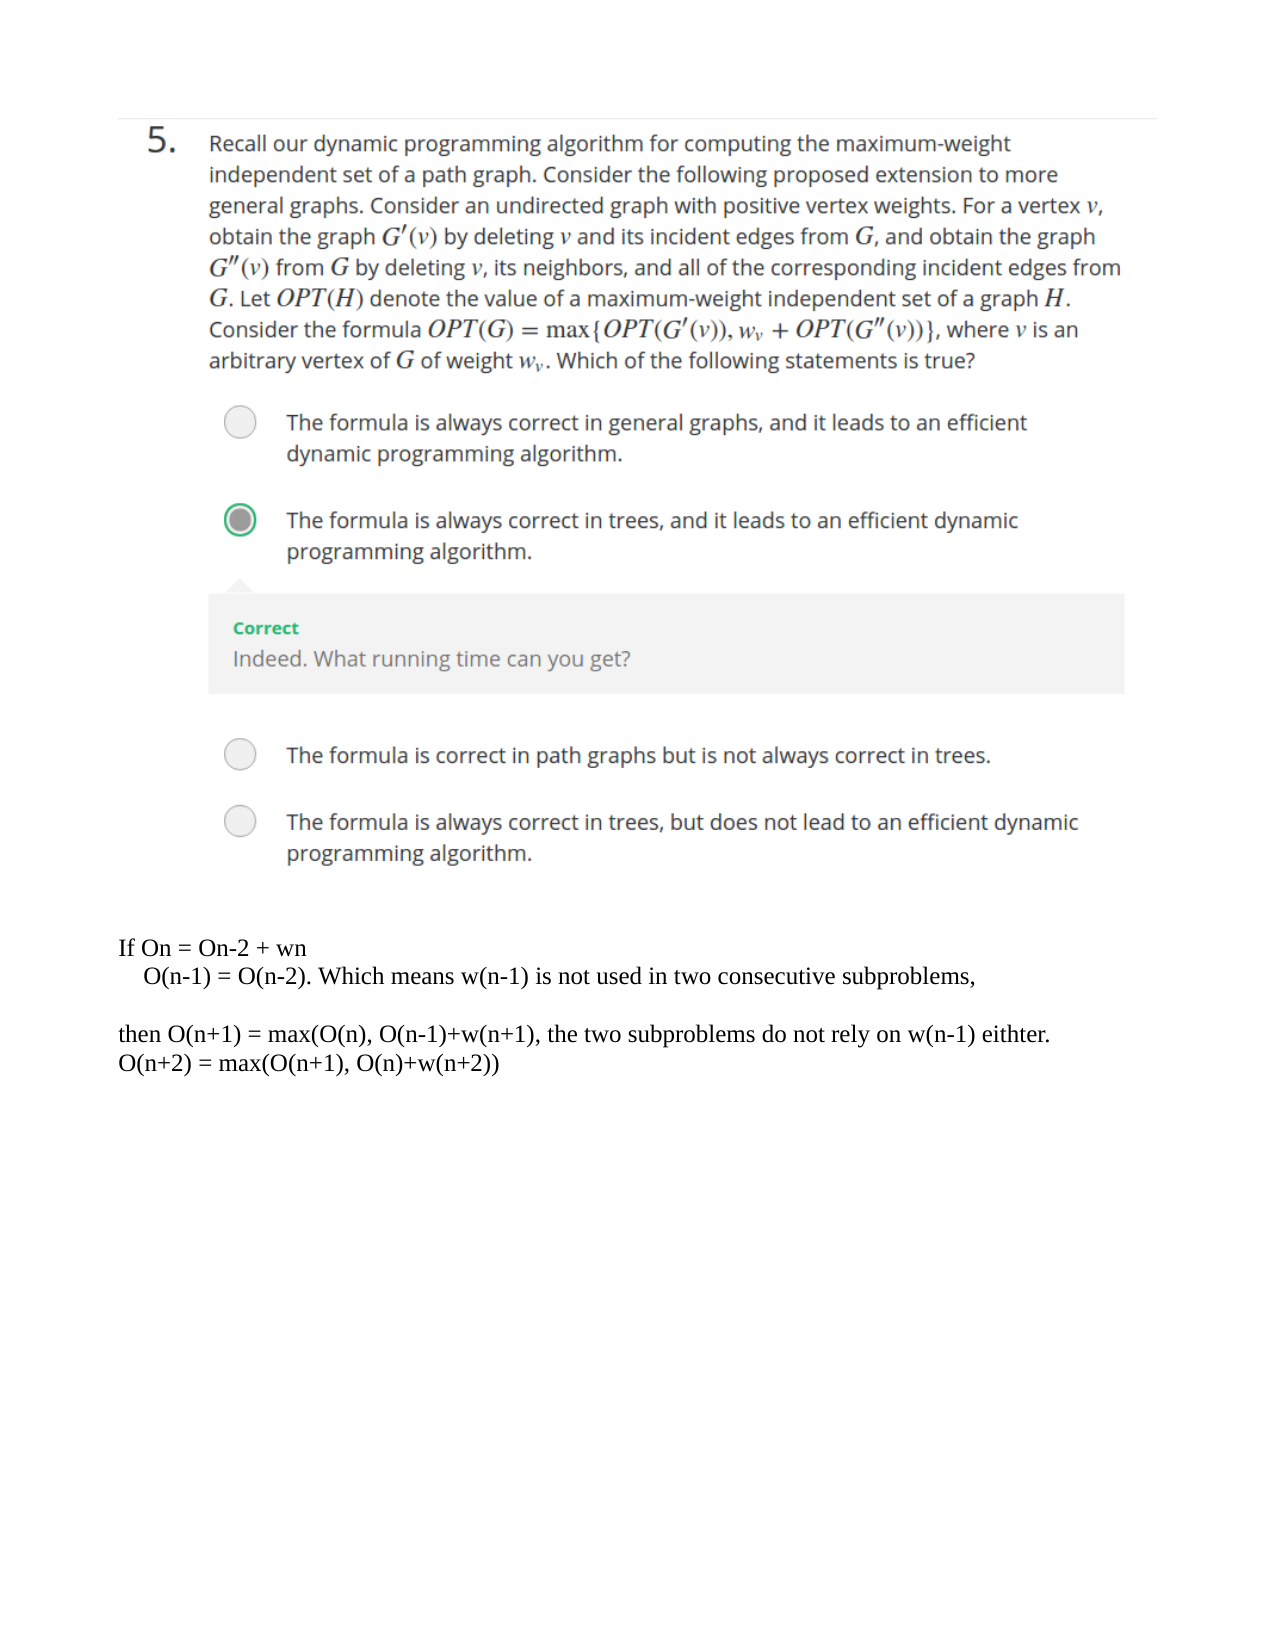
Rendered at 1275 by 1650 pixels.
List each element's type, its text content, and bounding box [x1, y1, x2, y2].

text If On = On-2 + wn [118, 933, 1157, 961]
text then O(n+1) = max(O(n), O(n-1)+w(n+1), the two subproblems do not rely on w(n-1) eithter. [118, 1019, 1157, 1048]
text O(n+2) = max(O(n+1), O(n)+w(n+2)) [118, 1048, 1157, 1076]
picture [118, 118, 1157, 904]
text O(n-1) = O(n-2). Which means w(n-1) is not used in two consecutive subproblems, [118, 961, 1157, 990]
